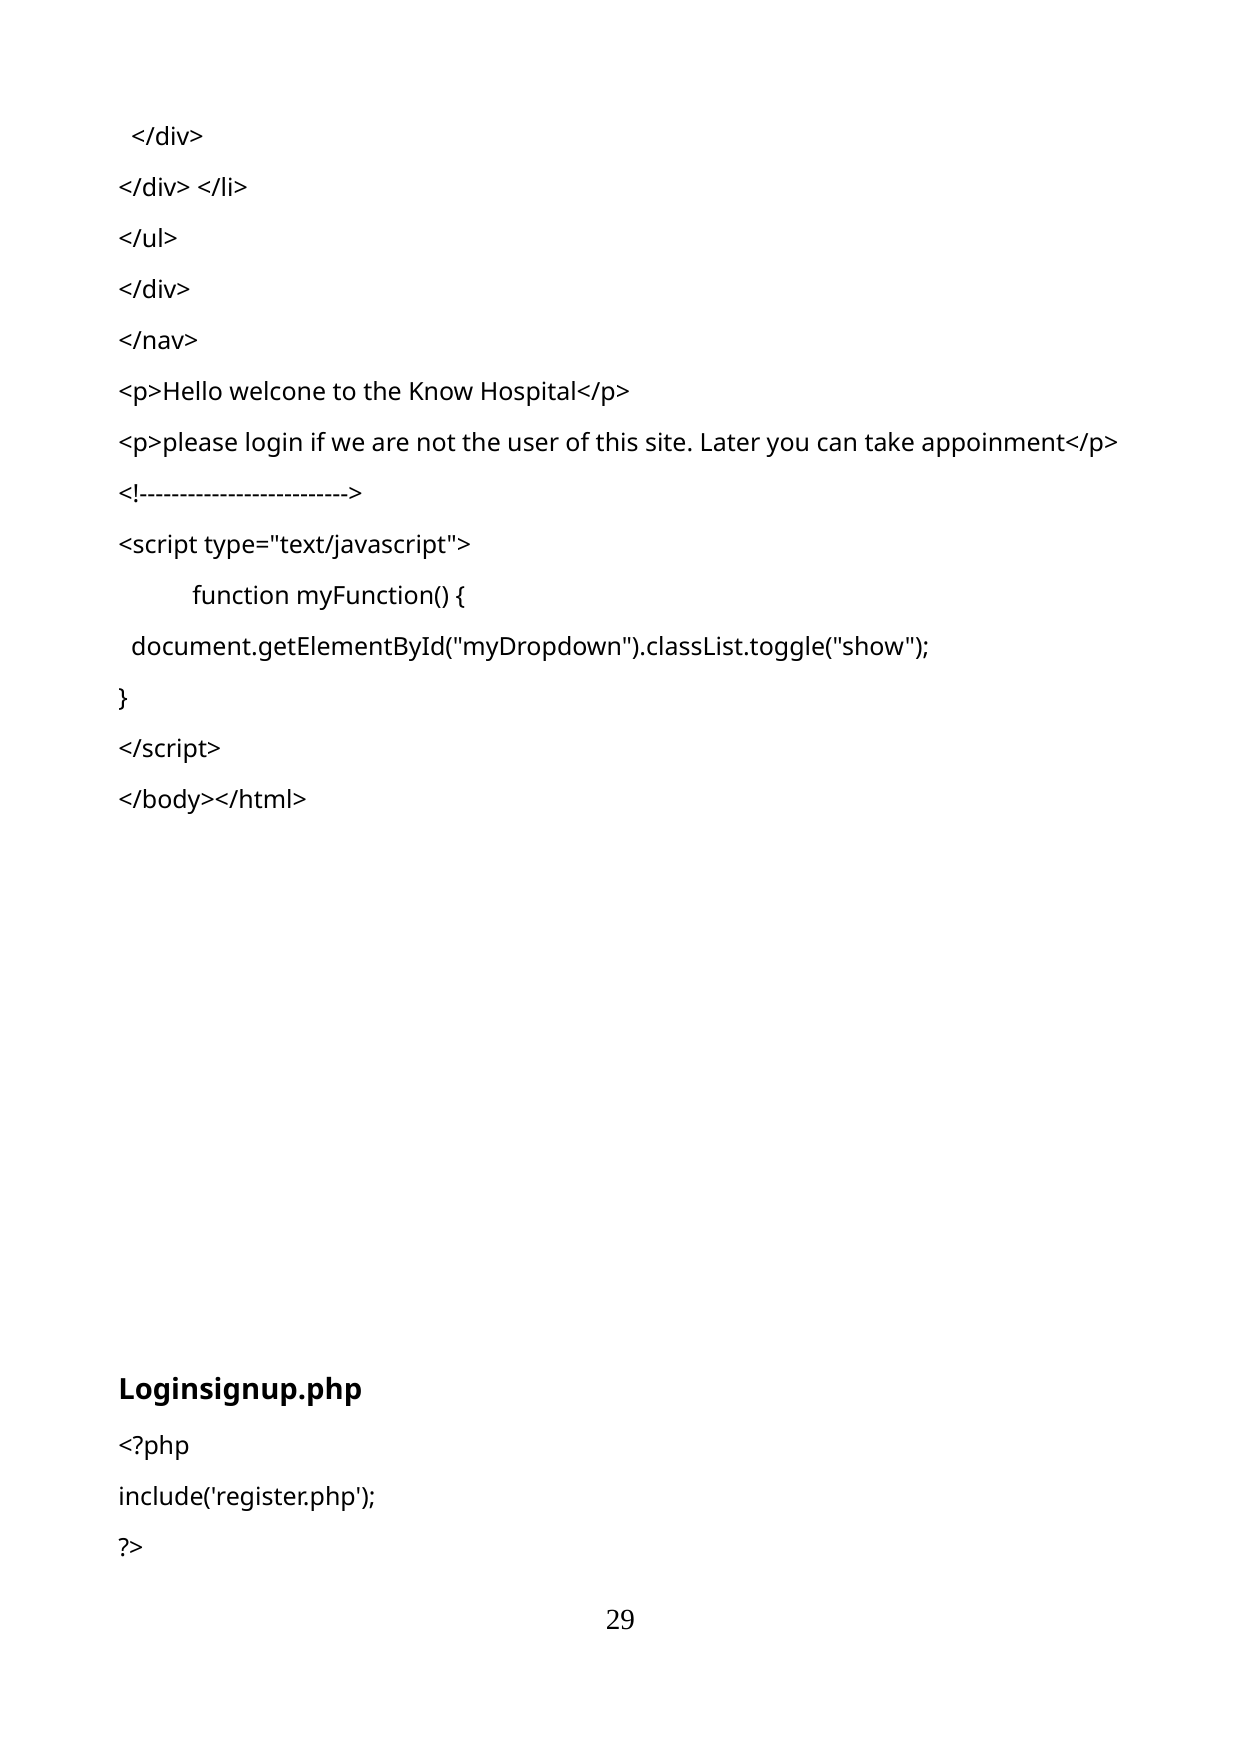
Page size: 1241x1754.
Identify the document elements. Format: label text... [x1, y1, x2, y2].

text </ul> [118, 220, 1122, 254]
text } [118, 679, 1122, 714]
text ?> [118, 1529, 1122, 1564]
text </body></html> [118, 782, 1122, 816]
text document.getElementById("myDropdown").classList.toggle("show"); [118, 628, 1122, 663]
text <script type="text/javascript"> [118, 526, 1122, 561]
text Loginsignup.php [118, 1368, 1122, 1408]
text <p>Hello welcone to the Know Hospital</p> [118, 373, 1122, 407]
text <p>please login if we are not the user of this site. Later you can take appoinment</p> [118, 424, 1122, 458]
text function myFunction() { [118, 577, 1122, 612]
text <?php [118, 1427, 1122, 1462]
text <!--------------------------> [118, 475, 1122, 509]
text </div> [118, 118, 1122, 152]
text </script> [118, 731, 1122, 765]
text </nav> [118, 322, 1122, 356]
text include('register.php'); [118, 1478, 1122, 1513]
text </div> [118, 271, 1122, 305]
text </div> </li> [118, 169, 1122, 203]
